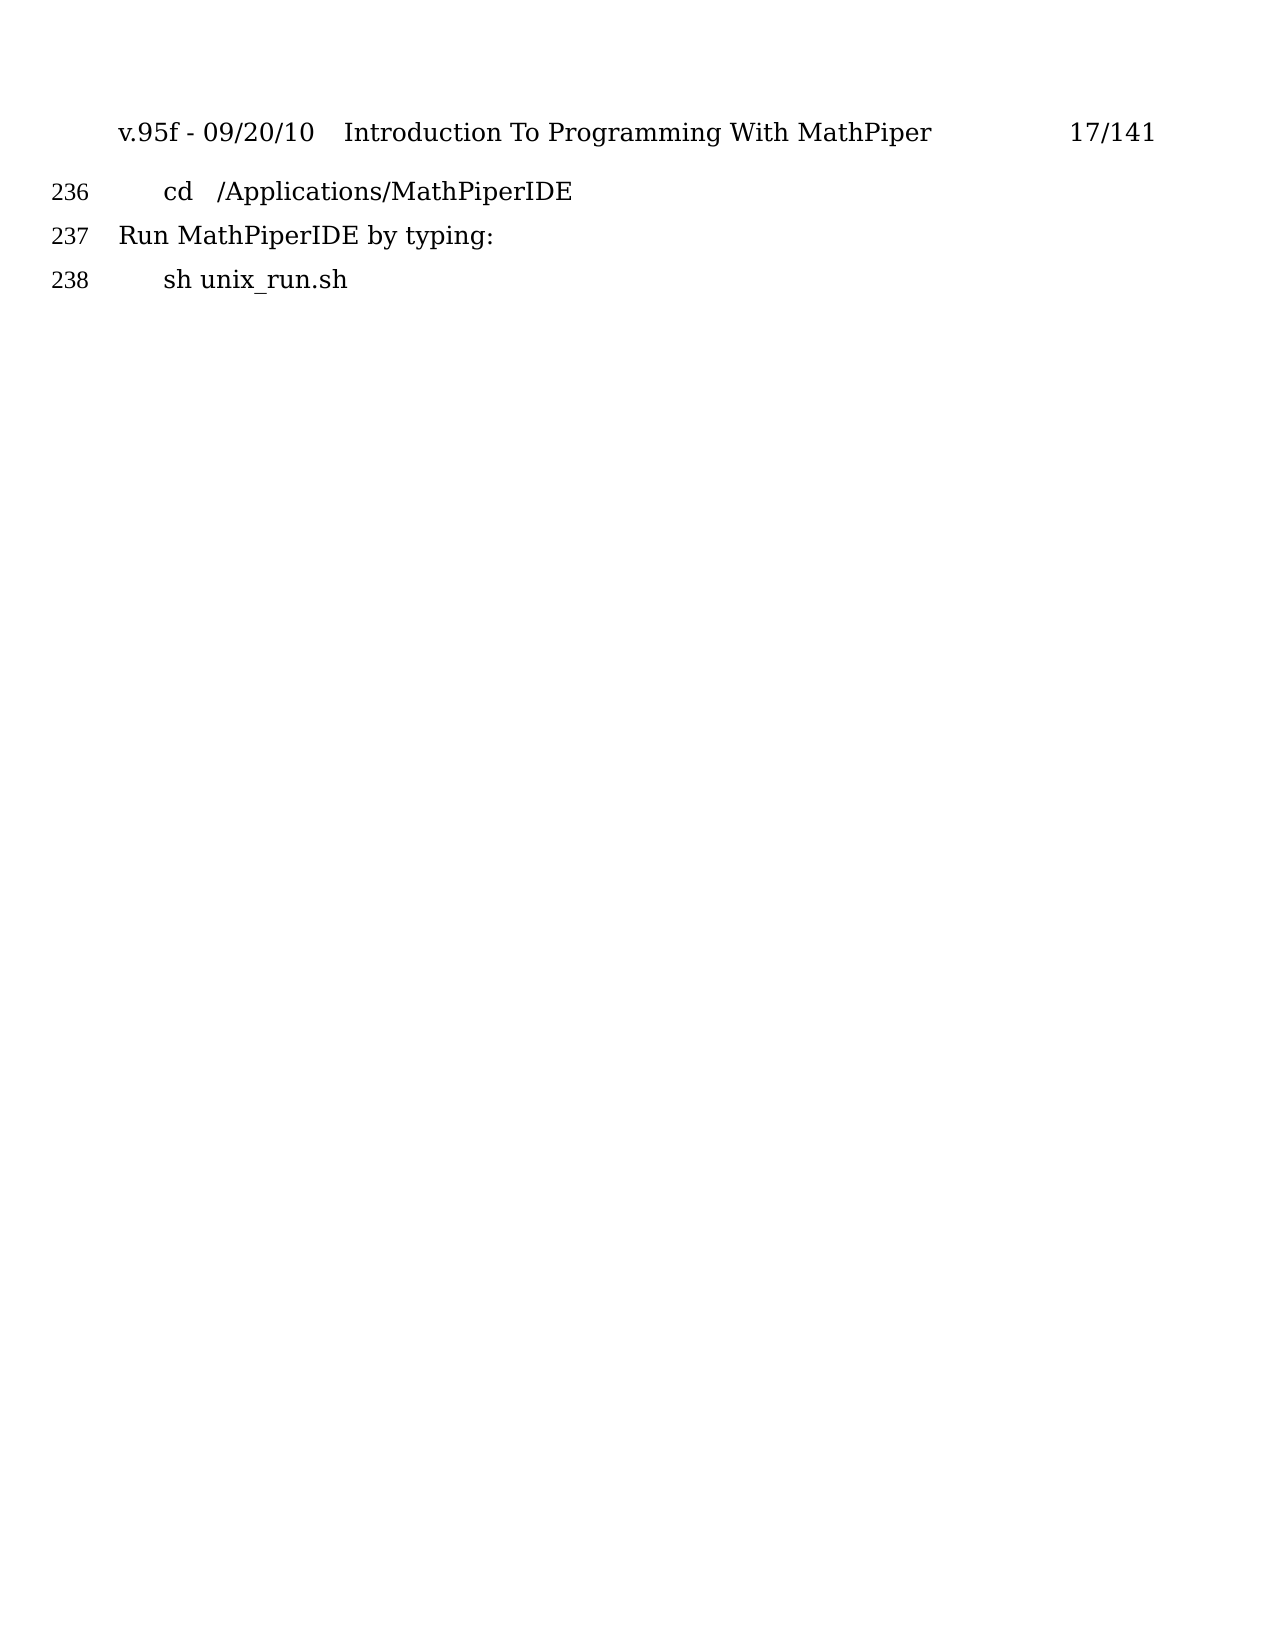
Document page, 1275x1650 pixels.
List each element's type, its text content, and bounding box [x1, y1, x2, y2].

text Run MathPiperIDE by typing: [118, 221, 1157, 250]
text sh unix_run.sh [163, 265, 1157, 294]
text cd /Applications/MathPiperIDE [163, 177, 1157, 206]
